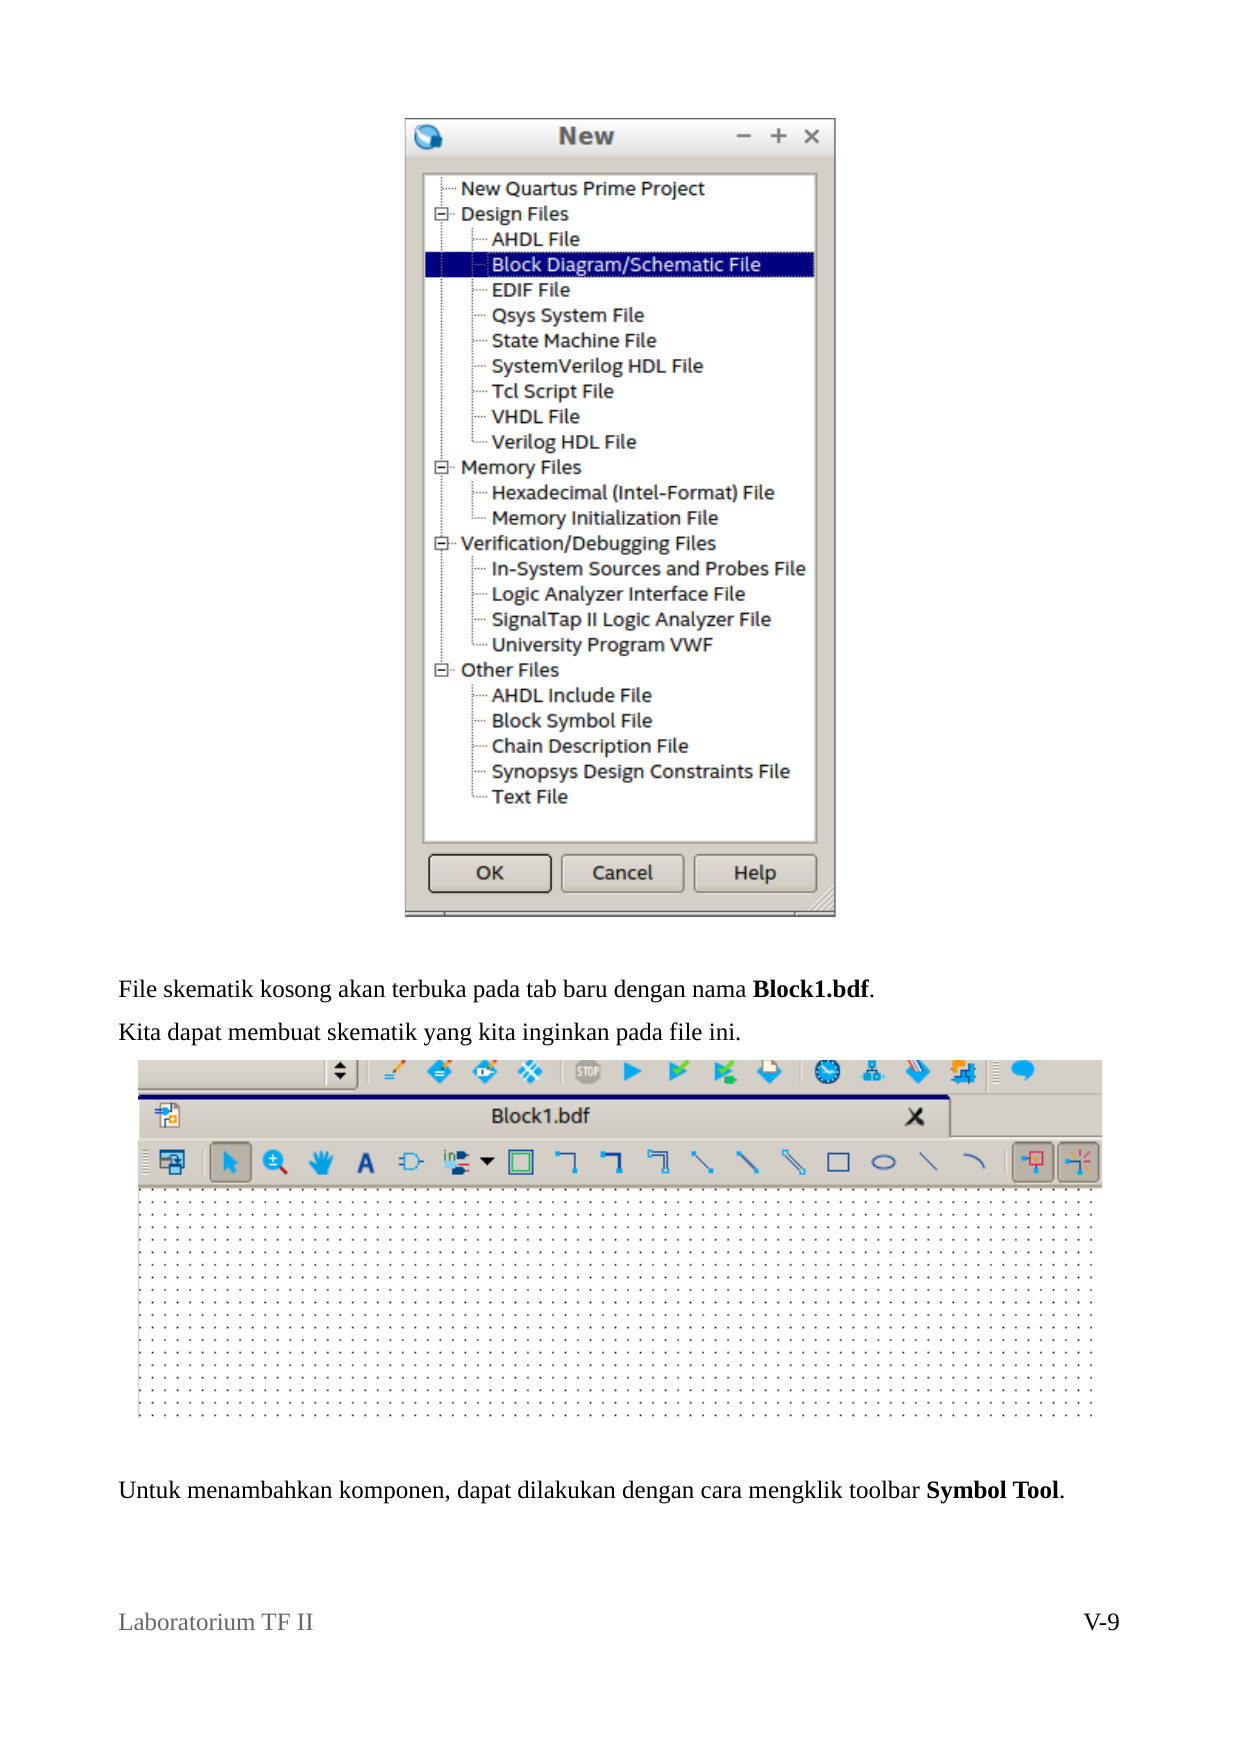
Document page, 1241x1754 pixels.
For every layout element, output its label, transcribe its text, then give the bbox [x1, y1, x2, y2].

picture [138, 1060, 1103, 1418]
text Kita dapat membuat skematik yang kita inginkan pada file ini. [118, 1017, 1122, 1046]
text Untuk menambahkan komponen, dapat dilakukan dengan cara mengklik toolbar Symbol Tool. [118, 1475, 1122, 1504]
picture [404, 118, 836, 917]
text File skematik kosong akan terbuka pada tab baru dengan nama Block1.bdf. [118, 974, 1122, 1002]
